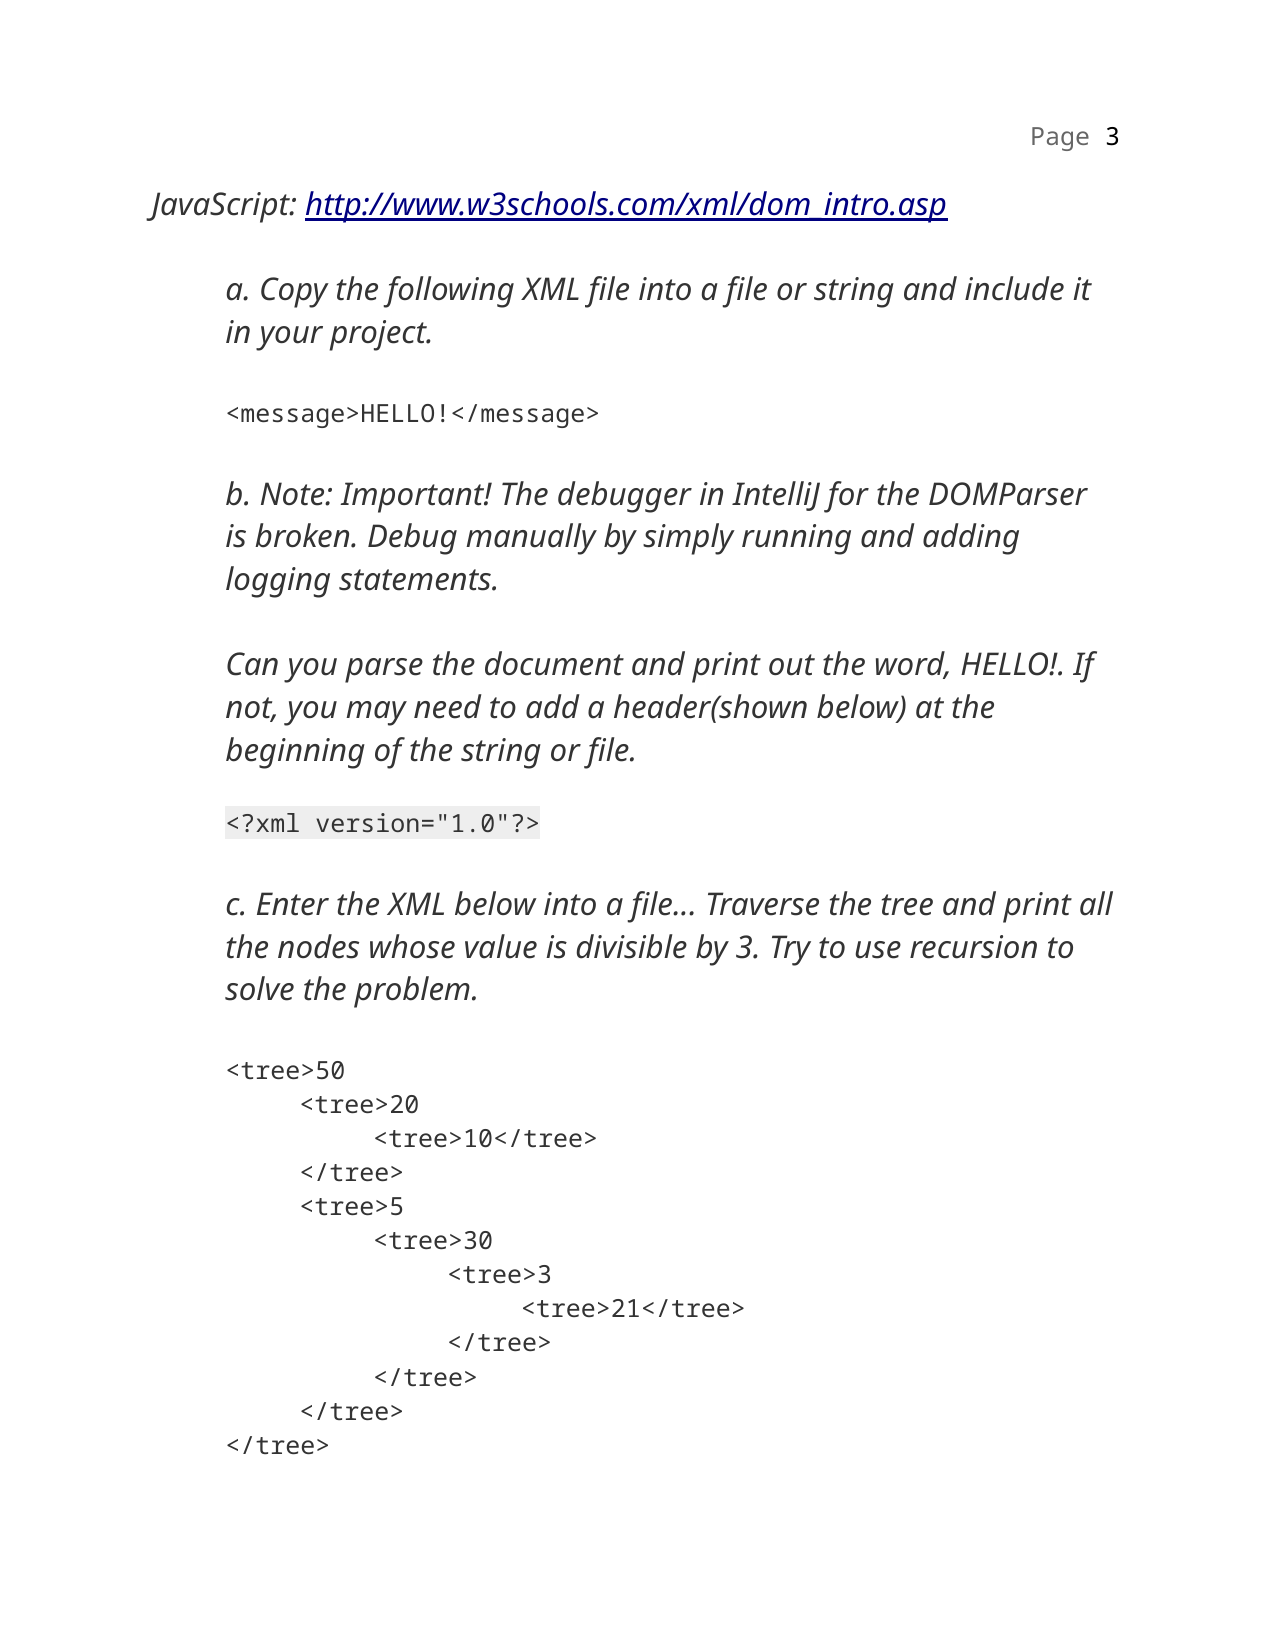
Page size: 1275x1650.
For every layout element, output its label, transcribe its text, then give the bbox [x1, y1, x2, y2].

text <tree>20 [225, 1087, 1119, 1121]
text </tree> [225, 1427, 1119, 1461]
text <tree>21</tree> [225, 1291, 1119, 1325]
text <tree>10</tree> [225, 1121, 1119, 1155]
text </tree> [225, 1155, 1119, 1189]
text <tree>50 [225, 1053, 1119, 1087]
text </tree> [225, 1325, 1119, 1359]
text <message>HELLO!</message> [225, 395, 1119, 429]
text b. Note: Important! The debugger in IntelliJ for the DOMParser is broken. Debug manually by simply running and adding logging statements. [225, 472, 1119, 600]
text <tree>3 [225, 1257, 1119, 1291]
list c. Enter the XML below into a file... Traverse the tree and print all the nodes whose value is divisible by 3. Try to use recursion to solve the problem. [225, 882, 1119, 1010]
text JavaScript: http://www.w3schools.com/xml/dom_intro.asp [151, 182, 1119, 225]
text a. Copy the following XML file into a file or string and include it in your project. [225, 267, 1119, 353]
text Can you parse the document and print out the word, HELLO!. If not, you may need to add a header(shown below) at the beginning of the string or file. [225, 642, 1119, 770]
text <tree>5 [225, 1189, 1119, 1223]
text </tree> [225, 1359, 1119, 1393]
text <tree>30 [225, 1223, 1119, 1257]
text </tree> [225, 1393, 1119, 1427]
text <?xml version="1.0"?> [225, 806, 1119, 839]
